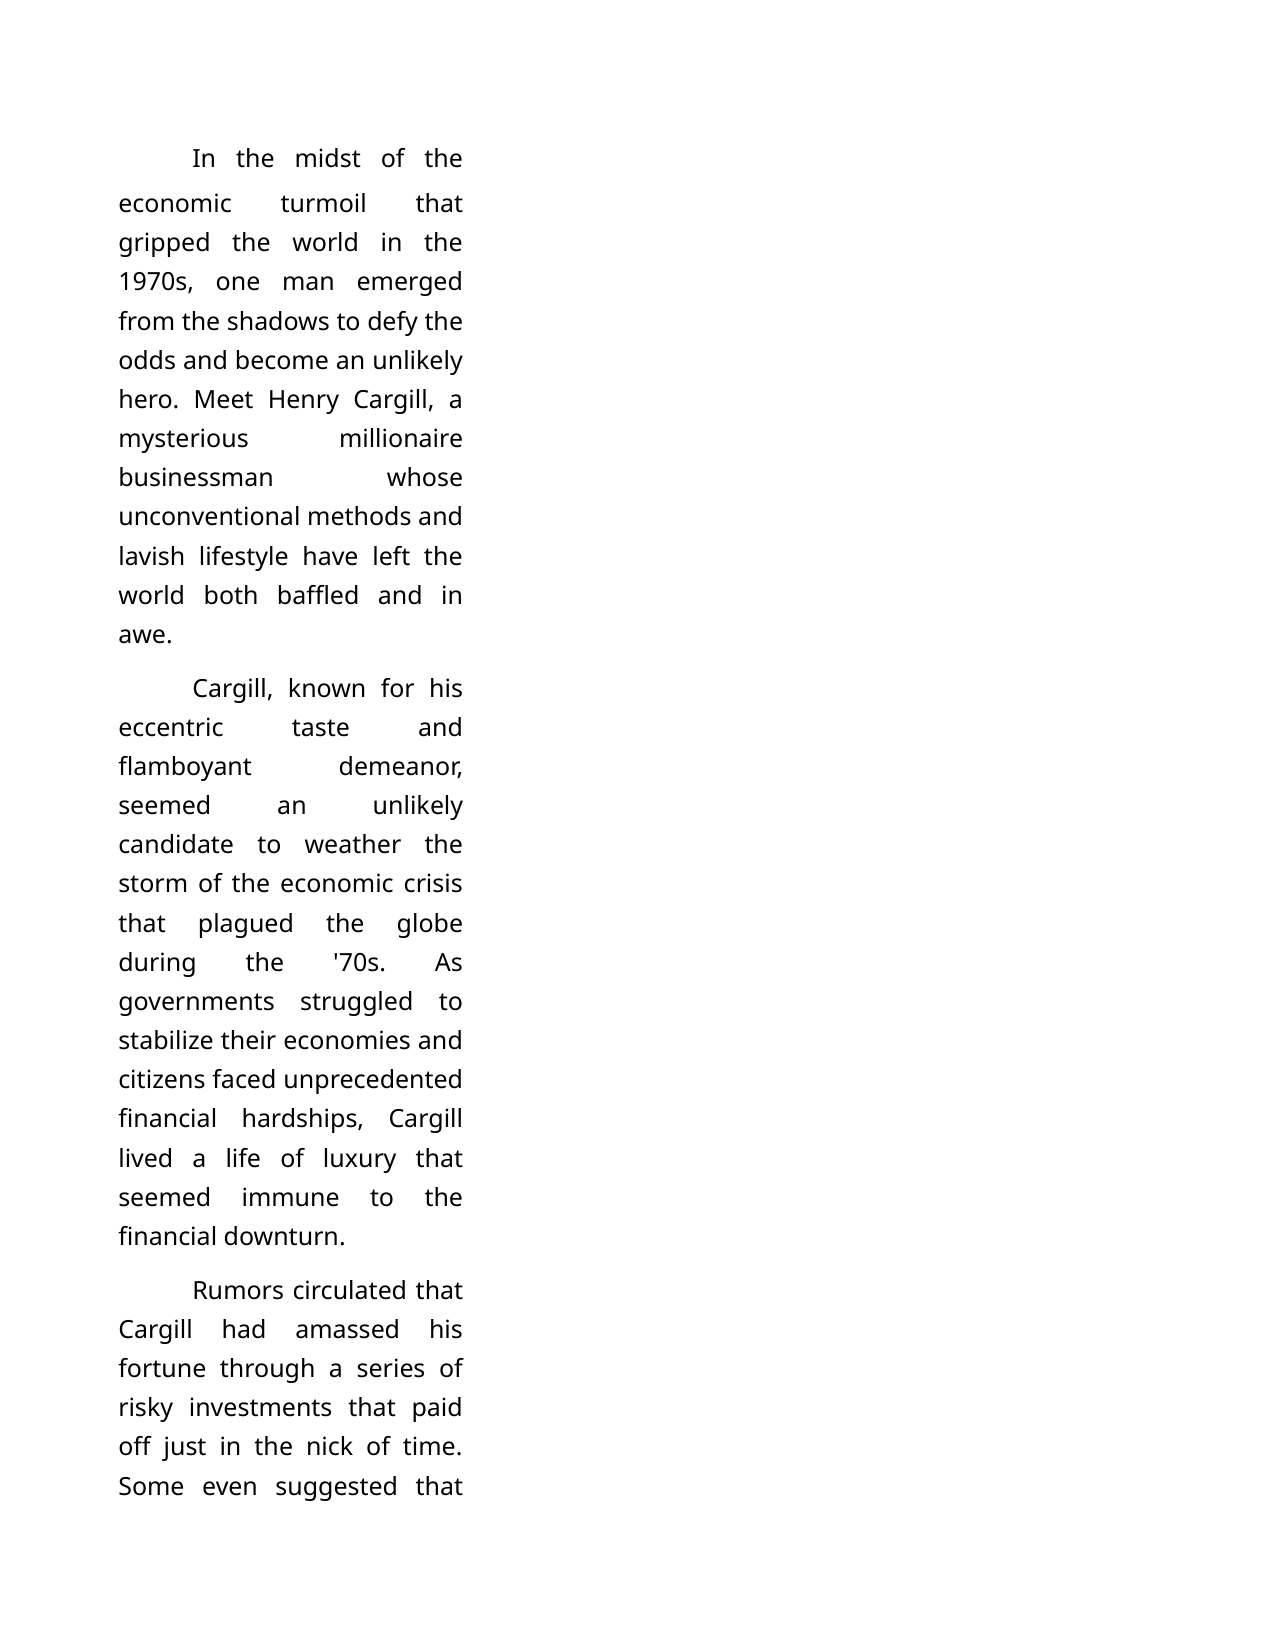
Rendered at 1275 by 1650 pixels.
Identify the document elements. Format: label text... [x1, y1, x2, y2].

text Cargill, known for his eccentric taste and flamboyant demeanor, seemed an unlikely candidate to weather the storm of the economic crisis that plagued the globe during the '70s. As governments struggled to stabilize their economies and citizens faced unprecedented financial hardships, Cargill lived a life of luxury that seemed immune to the financial downturn. [118, 670, 463, 1253]
text In the midst of the economic turmoil that gripped the world in the 1970s, one man emerged from the shadows to defy the odds and become an unlikely hero. Meet Henry Cargill, a mysterious millionaire businessman whose unconventional methods and lavish lifestyle have left the world both baffled and in awe. [118, 118, 463, 651]
text Rumors circulated that Cargill had amassed his fortune through a series of risky investments that paid off just in the nick of time. Some even suggested that [118, 1272, 463, 1502]
